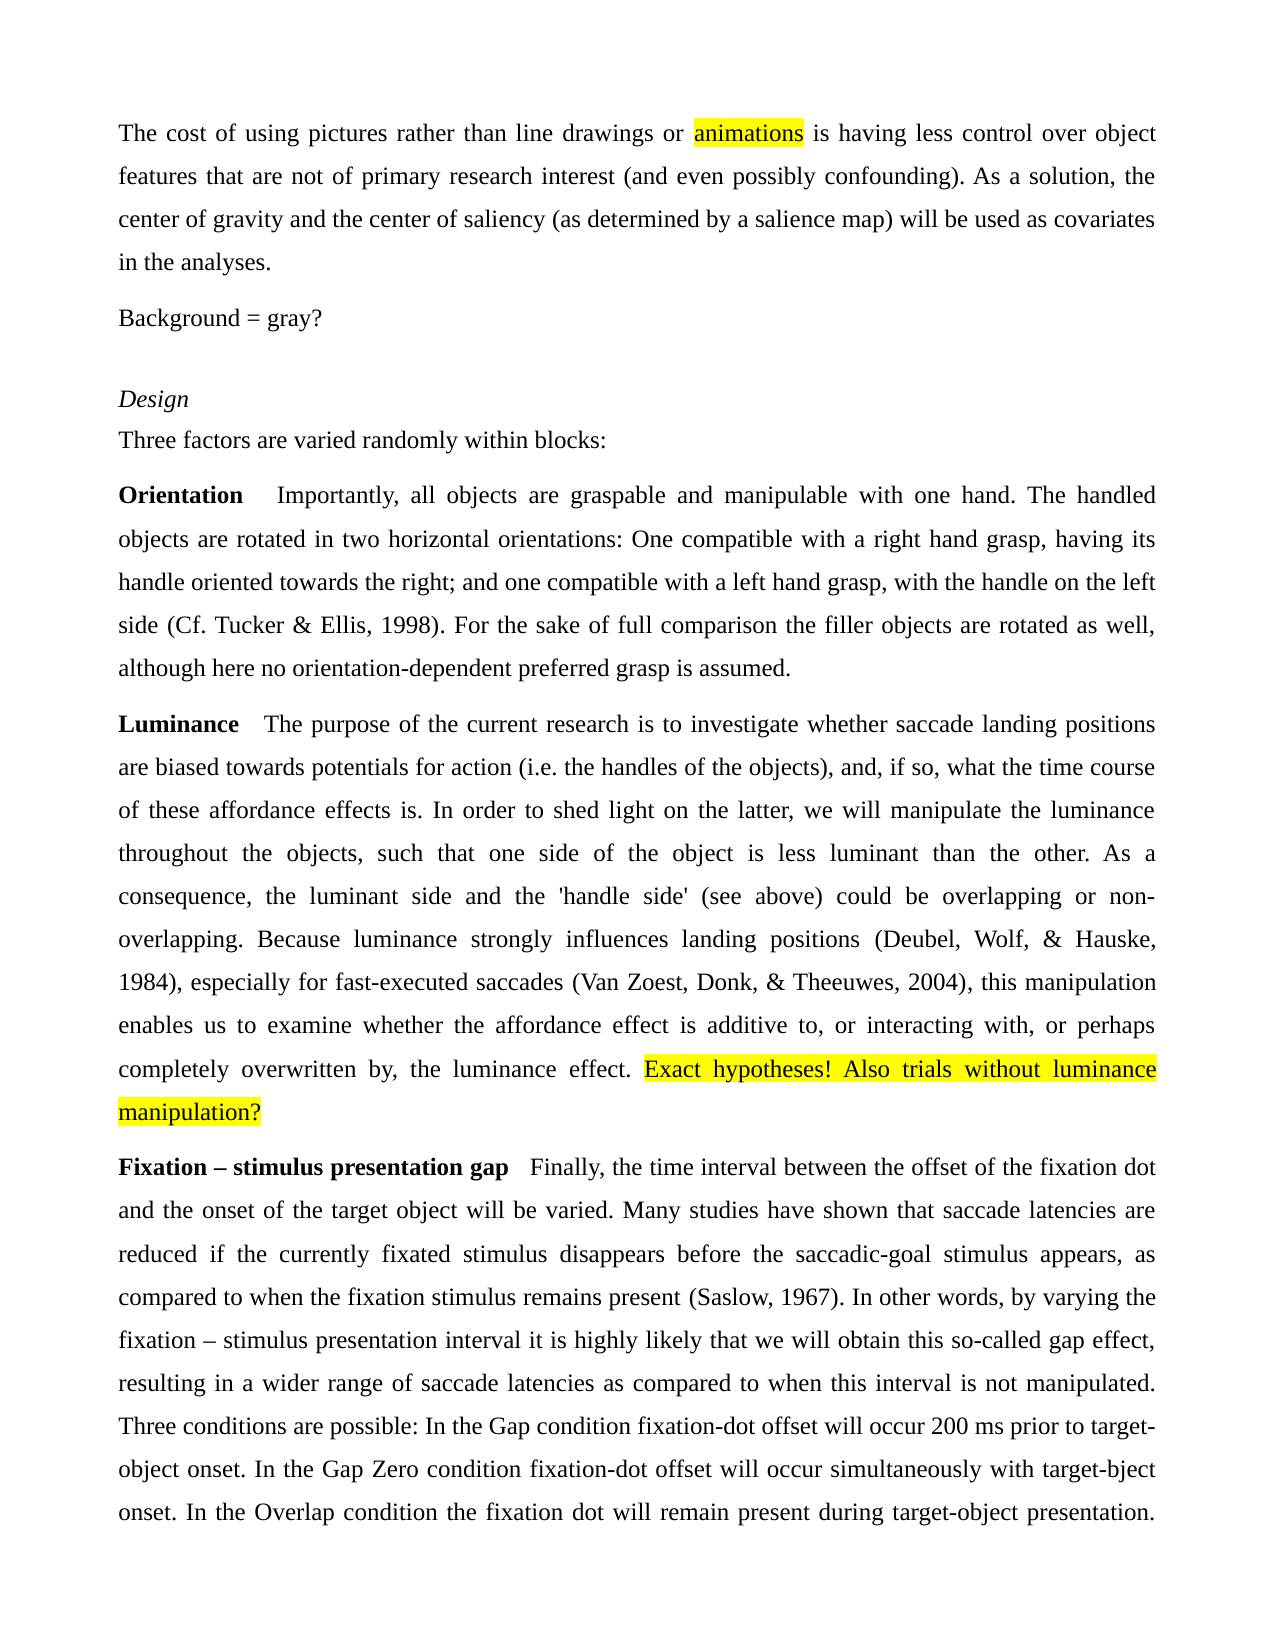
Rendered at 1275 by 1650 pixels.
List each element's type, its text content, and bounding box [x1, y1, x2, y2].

text Luminance The purpose of the current research is to investigate whether saccade landing positions are biased towards potentials for action (i.e. the handles of the objects), and, if so, what the time course of these affordance effects is. In order to shed light on the latter, we will manipulate the luminance throughout the objects, such that one side of the object is less luminant than the other. As a consequence, the luminant side and the 'handle side' (see above) could be overlapping or non-overlapping. Because luminance strongly influences landing positions (Deubel, Wolf, & Hauske, 1984), especially for fast-executed saccades (Van Zoest, Donk, & Theeuwes, 2004), this manipulation enables us to examine whether the affordance effect is additive to, or interacting with, or perhaps completely overwritten by, the luminance effect. Exact hypotheses! Also trials without luminance manipulation? [118, 709, 1157, 1126]
text The cost of using pictures rather than line drawings or animations is having less control over object features that are not of primary research interest (and even possibly confounding). As a solution, the center of gravity and the center of saliency (as determined by a salience map) will be used as covariates in the analyses. [118, 118, 1157, 276]
text Background = gray? [118, 303, 1157, 332]
text Three factors are varied randomly within blocks: [118, 425, 1157, 454]
text Orientation Importantly, all objects are graspable and manipulable with one hand. The handled objects are rotated in two horizontal orientations: One compatible with a right hand grasp, having its handle oriented towards the right; and one compatible with a left hand grasp, with the handle on the left side (Cf. Tucker & Ellis, 1998). For the sake of full comparison the filler objects are rotated as well, although here no orientation-dependent preferred grasp is assumed. [118, 481, 1157, 682]
text Fixation – stimulus presentation gap Finally, the time interval between the offset of the fixation dot and the onset of the target object will be varied. Many studies have shown that saccade latencies are reduced if the currently fixated stimulus disappears before the saccadic-goal stimulus appears, as compared to when the fixation stimulus remains present (Saslow, 1967). In other words, by varying the fixation – stimulus presentation interval it is highly likely that we will obtain this so-called gap effect, resulting in a wider range of saccade latencies as compared to when this interval is not manipulated. Three conditions are possible: In the Gap condition fixation-dot offset will occur 200 ms prior to target-object onset. In the Gap Zero condition fixation-dot offset will occur simultaneously with target-bject onset. In the Overlap condition the fixation dot will remain present during target-object presentation. [118, 1152, 1157, 1526]
subtitle Design [118, 384, 1157, 412]
